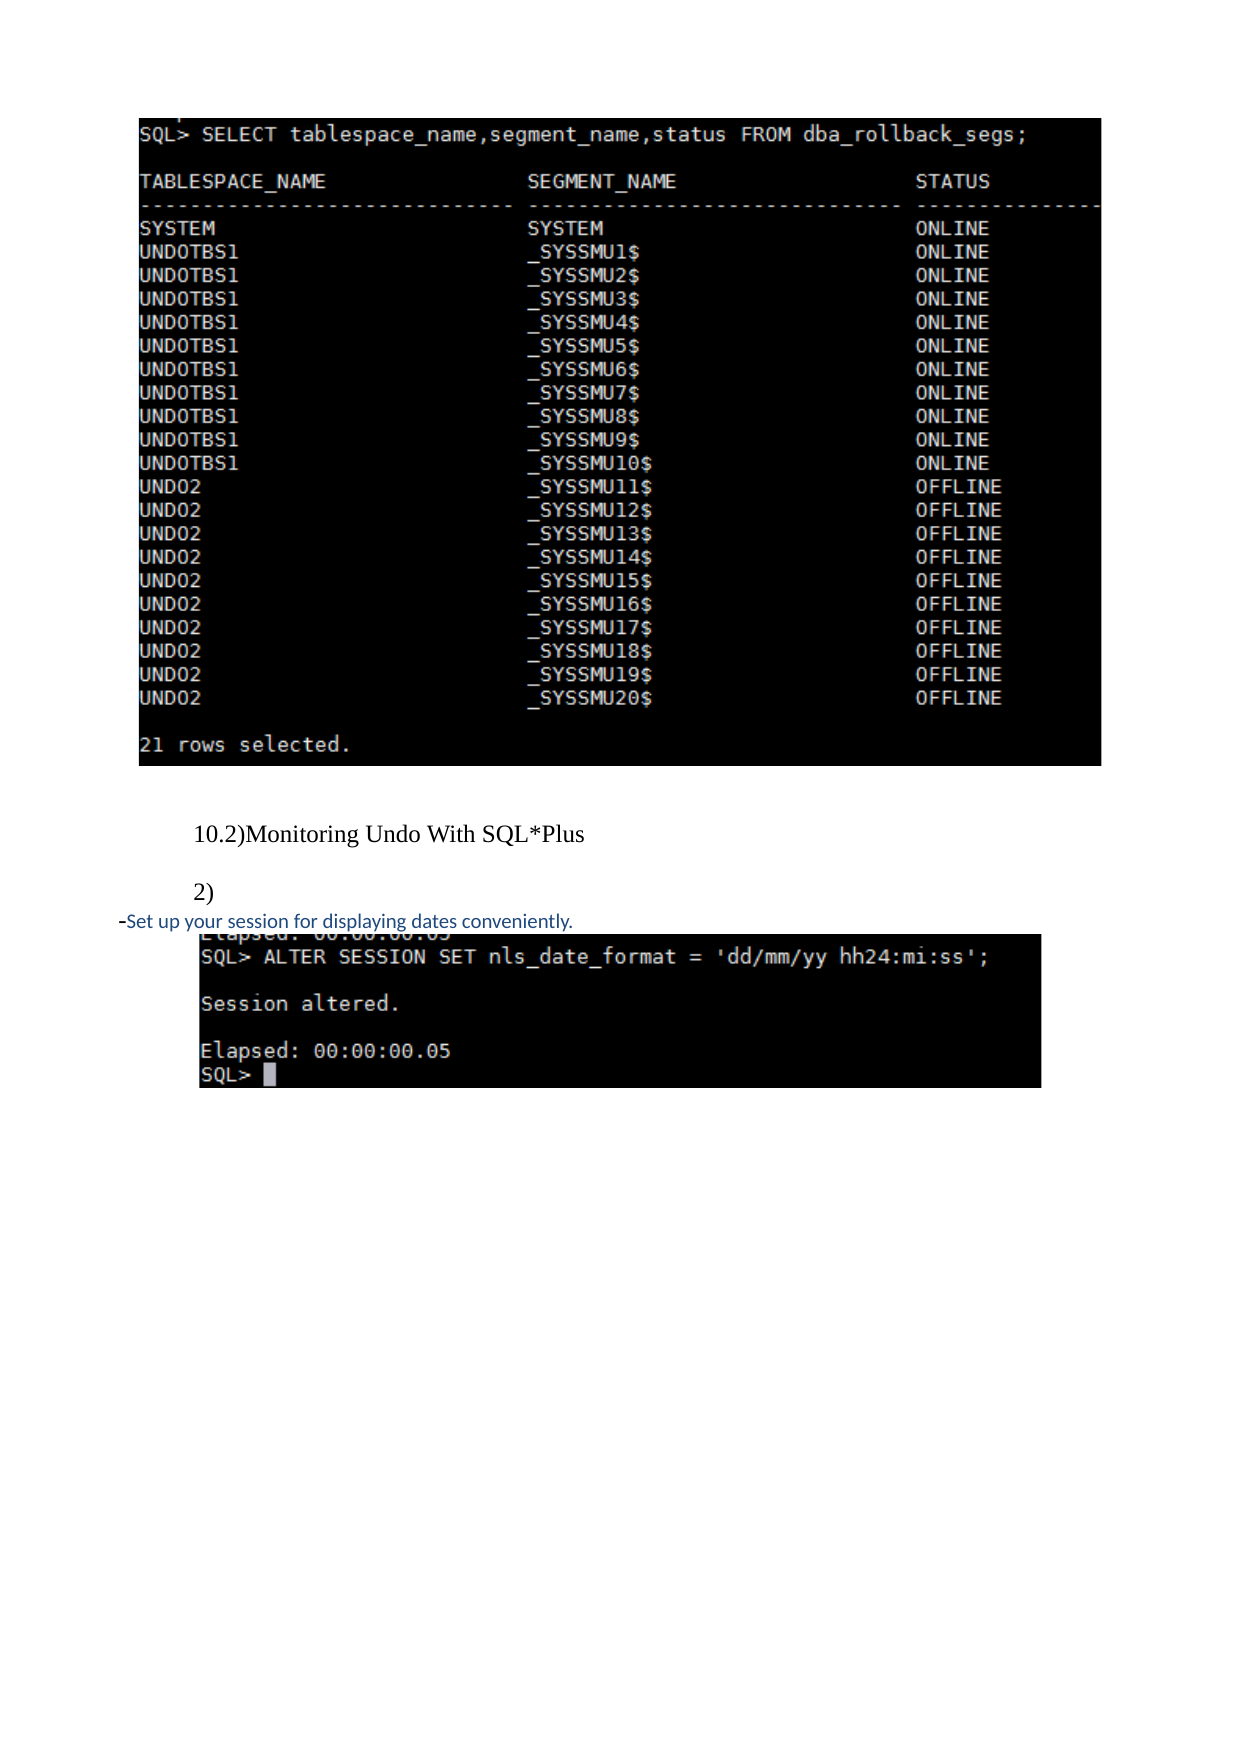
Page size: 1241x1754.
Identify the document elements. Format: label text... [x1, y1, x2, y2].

text 10.2)Monitoring Undo With SQL*Plus [118, 819, 1122, 848]
text 2) [118, 877, 1122, 906]
picture [198, 934, 1042, 1088]
text -Set up your session for displaying dates conveniently. [118, 906, 1122, 934]
picture [138, 118, 1102, 766]
